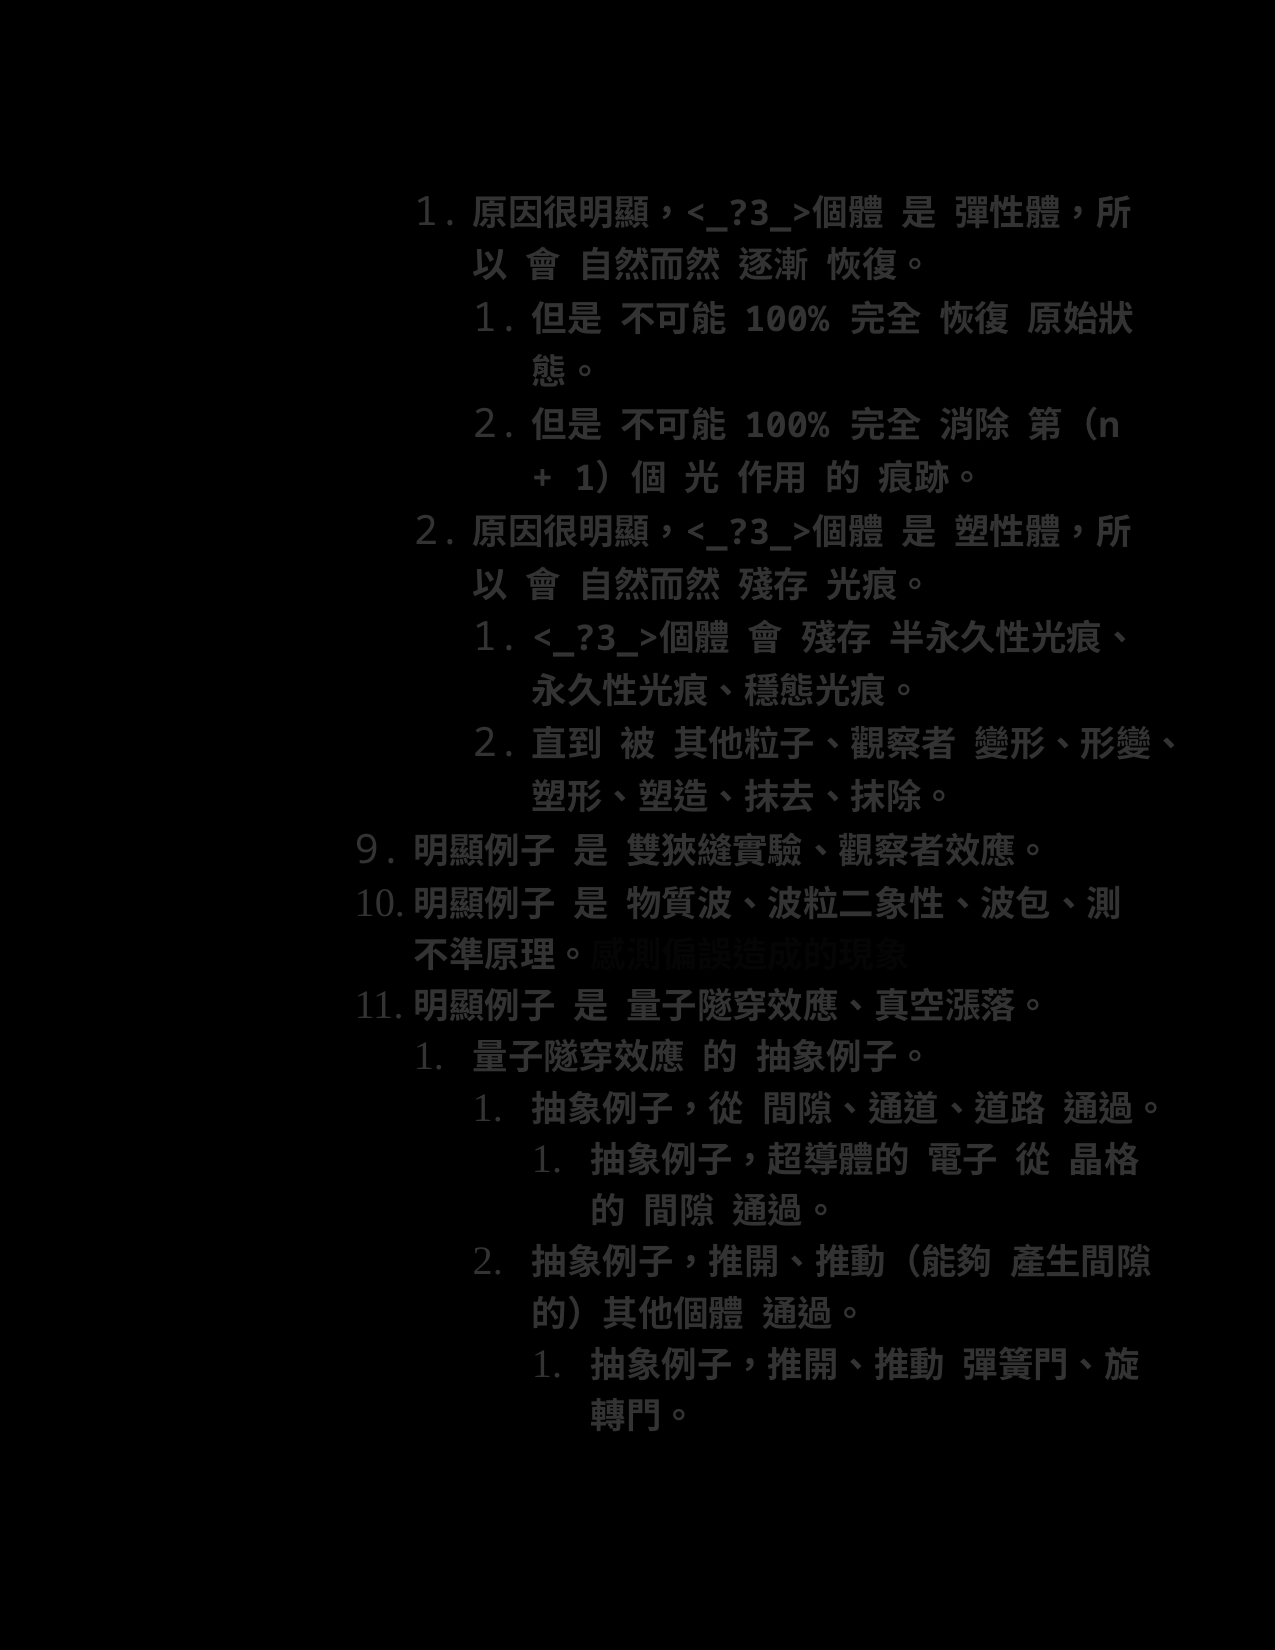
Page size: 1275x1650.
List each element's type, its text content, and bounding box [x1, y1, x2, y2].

list 抽象例子，推開、推動 彈簧門、旋轉門。 [532, 1336, 1157, 1439]
list 明顯例子 是 物質波、波粒二象性、波包、測不準原理。感測偏誤造成的現象 [354, 875, 1157, 977]
list 量子隧穿效應 的 抽象例子。 [413, 1029, 1157, 1080]
list 原因很明顯，<_?3_>個體 是 彈性體，所以 會 自然而然 逐漸 恢復。 [413, 182, 1157, 288]
list <_?3_>個體 會 殘存 半永久性光痕、永久性光痕、穩態光痕。 [472, 607, 1157, 713]
list 明顯例子 是 雙狹縫實驗、觀察者效應。 [354, 820, 1157, 875]
list 直到 被 其他粒子、觀察者 變形、形變、塑形、塑造、抹去、抹除。 [472, 713, 1157, 820]
list 原因很明顯，<_?3_>個體 是 塑性體，所以 會 自然而然 殘存 光痕。 [413, 501, 1157, 607]
list 明顯例子 是 量子隧穿效應、真空漲落。 [354, 977, 1157, 1029]
list 抽象例子，超導體的 電子 從 晶格的 間隙 通過。 [532, 1131, 1157, 1234]
list 抽象例子，從 間隙、通道、道路 通過。 [472, 1080, 1157, 1131]
list 但是 不可能 100% 完全 恢復 原始狀態。 [472, 288, 1157, 394]
list 但是 不可能 100% 完全 消除 第（n + 1）個 光 作用 的 痕跡。 [472, 394, 1157, 501]
list 抽象例子，推開、推動（能夠 產生間隙 的）其他個體 通過。 [472, 1234, 1157, 1336]
